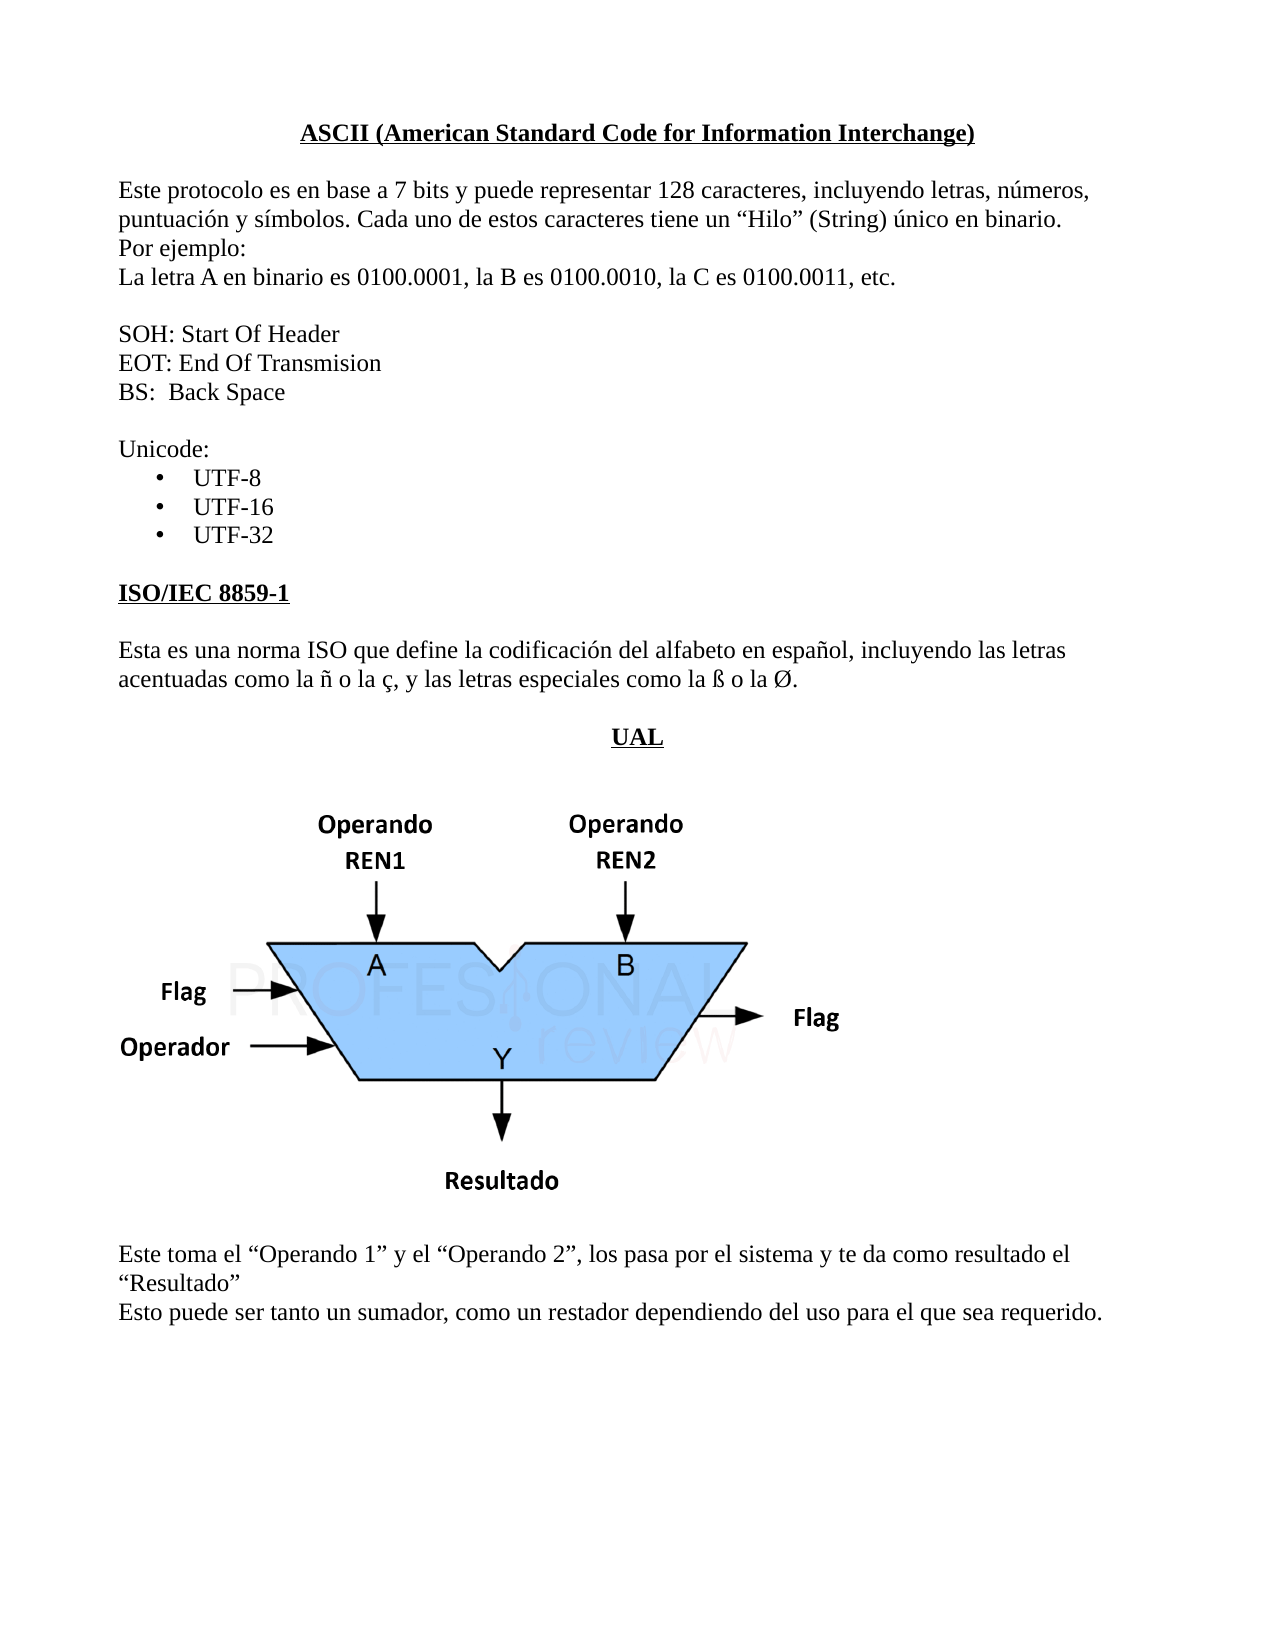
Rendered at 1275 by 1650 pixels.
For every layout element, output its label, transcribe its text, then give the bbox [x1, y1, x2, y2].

text UAL [118, 722, 1157, 751]
text Esto puede ser tanto un sumador, como un restador dependiendo del uso para el que sea requerido. [118, 1297, 1157, 1326]
text ASCII (American Standard Code for Information Interchange) [118, 118, 1157, 147]
text Este toma el “Operando 1” y el “Operando 2”, los pasa por el sistema y te da como resultado el “Resultado” [118, 808, 1157, 1297]
text ISO/IEC 8859-1 [118, 578, 1157, 607]
text Este protocolo es en base a 7 bits y puede representar 128 caracteres, incluyendo letras, números, puntuación y símbolos. Cada uno de estos caracteres tiene un “Hilo” (String) único en binario. [118, 176, 1157, 233]
text Esta es una norma ISO que define la codificación del alfabeto en español, incluyendo las letras acentuadas como la ñ o la ç, y las letras especiales como la ß o la Ø. [118, 636, 1157, 693]
text EOT: End Of Transmision [118, 348, 1157, 377]
list UTF-8 [156, 463, 1157, 492]
text SOH: Start Of Header [118, 319, 1157, 348]
text La letra A en binario es 0100.0001, la B es 0100.0010, la C es 0100.0011, etc. [118, 262, 1157, 291]
text Por ejemplo: [118, 233, 1157, 262]
picture [107, 792, 846, 1200]
text Unicode: [118, 434, 1157, 463]
list UTF-16 [156, 492, 1157, 521]
list UTF-32 [156, 521, 1157, 549]
text BS: Back Space [118, 377, 1157, 406]
